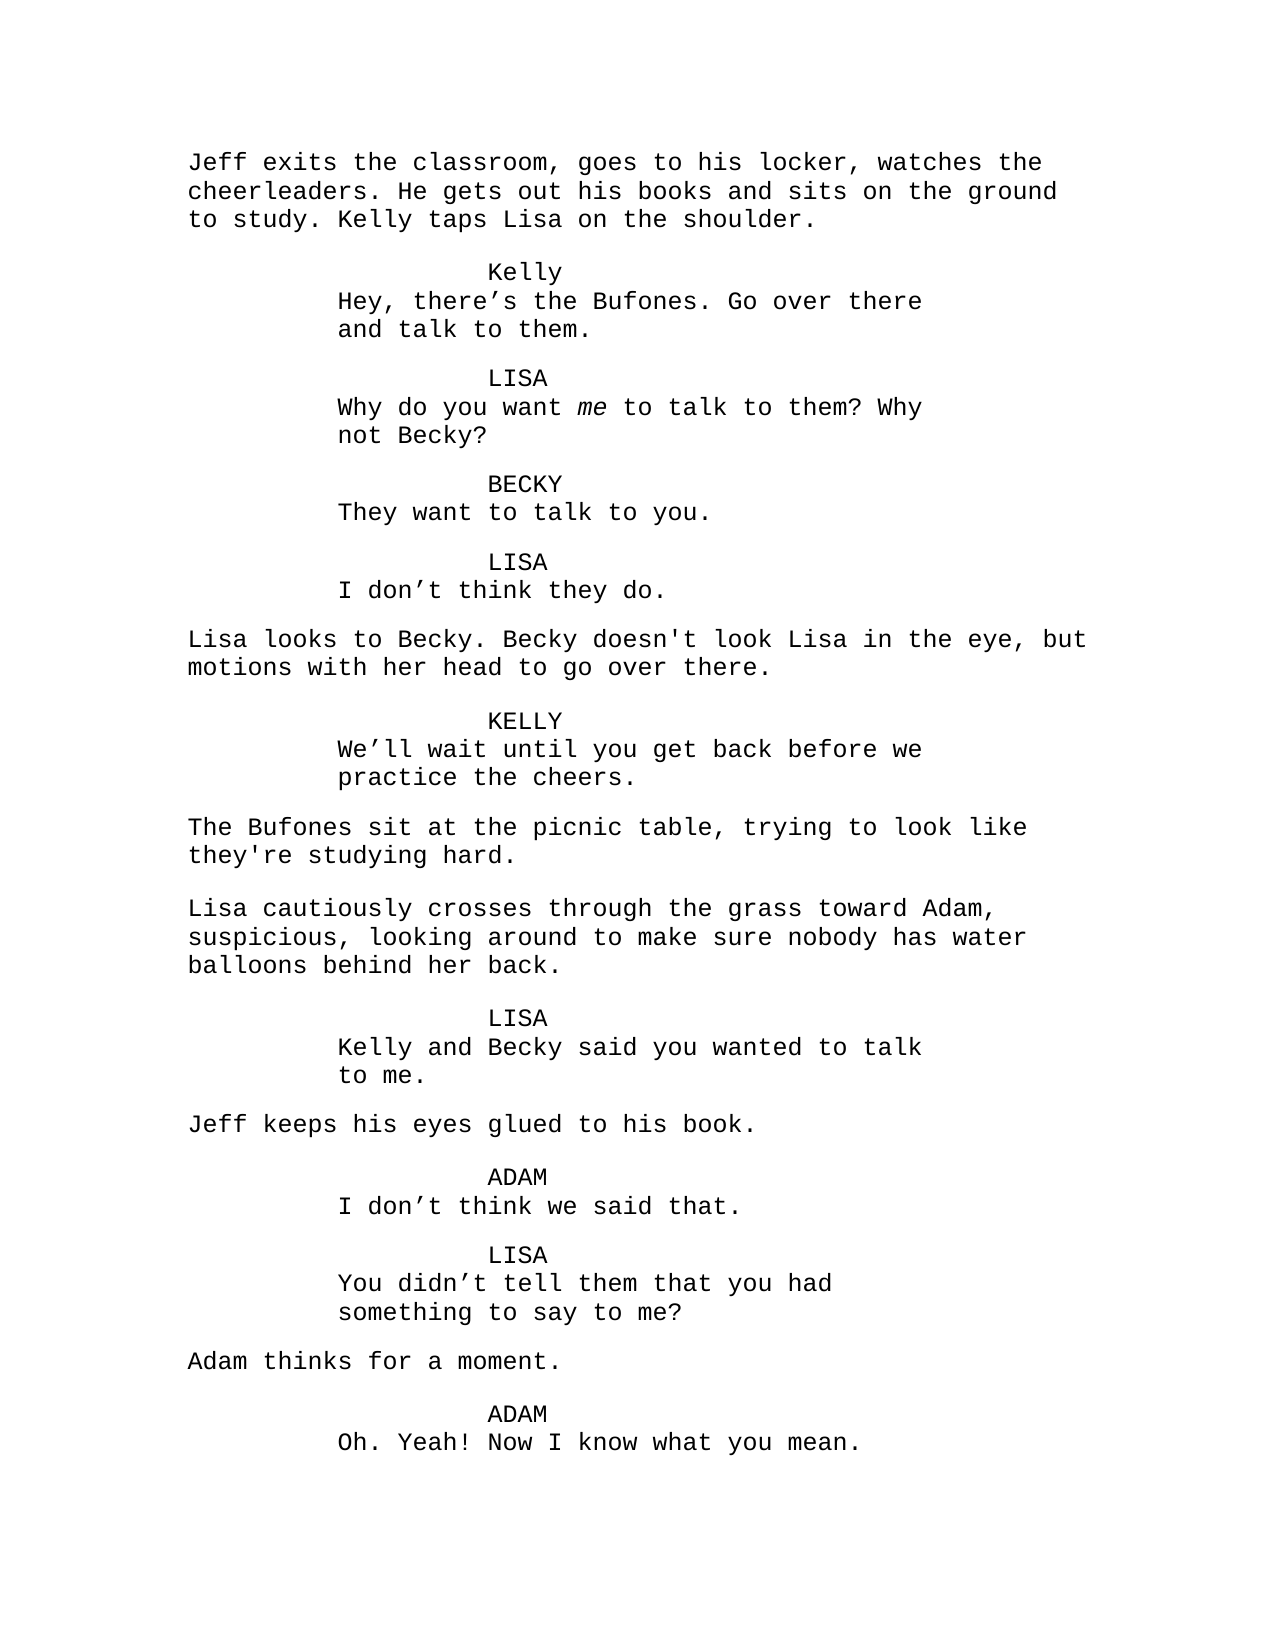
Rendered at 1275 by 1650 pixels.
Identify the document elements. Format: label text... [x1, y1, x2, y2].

text Kelly [187, 260, 1087, 288]
text Jeff keeps his eyes glued to his book. [187, 1112, 1087, 1140]
text They want to talk to you. [337, 500, 937, 528]
text Jeff exits the classroom, goes to his locker, watches the cheerleaders. He gets out his books and sits on the ground to study. Kelly taps Lisa on the shoulder. [187, 150, 1087, 235]
text Why do you want me to talk to them? Why not Becky? [337, 394, 937, 451]
text LISA [187, 1006, 1087, 1034]
text You didn’t tell them that you had something to say to me? [337, 1271, 937, 1327]
text KELLY [187, 708, 1087, 737]
text Lisa looks to Becky. Becky doesn't look Lisa in the eye, but motions with her head to go over there. [187, 627, 1087, 683]
text Oh. Yeah! Now I know what you mean. [337, 1430, 937, 1458]
text LISA [187, 366, 1087, 394]
text We’ll wait until you get back before we practice the cheers. [337, 737, 937, 793]
text I don’t think we said that. [337, 1193, 937, 1222]
text LISA [187, 1242, 1087, 1271]
text LISA [187, 549, 1087, 577]
text ADAM [187, 1402, 1087, 1430]
text The Bufones sit at the picnic table, trying to look like they're studying hard. [187, 814, 1087, 871]
text Hey, there’s the Bufones. Go over there and talk to them. [337, 288, 937, 345]
text I don’t think they do. [337, 577, 937, 606]
text Adam thinks for a moment. [187, 1348, 1087, 1377]
text Lisa cautiously crosses through the grass toward Adam, suspicious, looking around to make sure nobody has water balloons behind her back. [187, 896, 1087, 981]
text BECKY [187, 472, 1087, 500]
text Kelly and Becky said you wanted to talk to me. [337, 1034, 937, 1091]
text ADAM [187, 1165, 1087, 1193]
